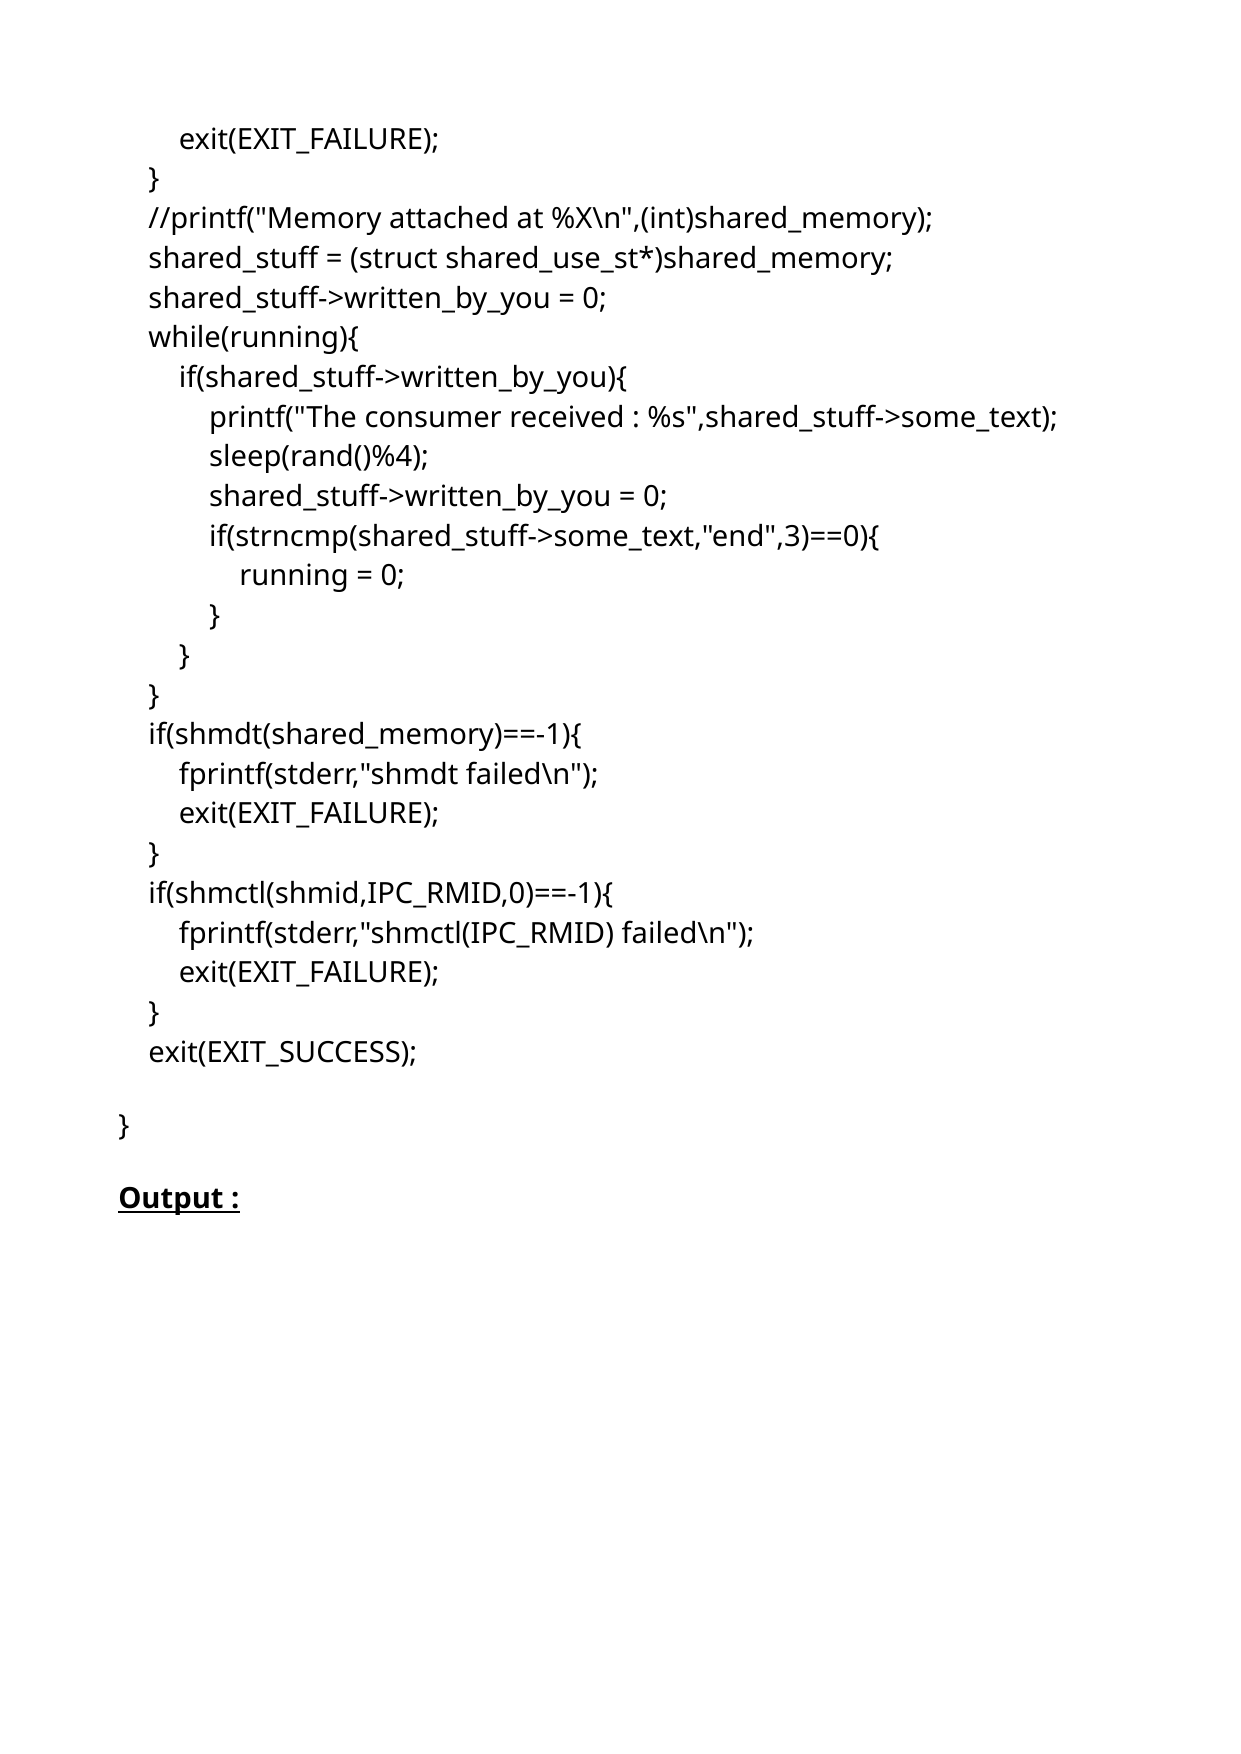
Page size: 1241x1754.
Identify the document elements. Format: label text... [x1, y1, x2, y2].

text exit(EXIT_FAILURE); [118, 793, 1122, 832]
text //printf("Memory attached at %X\n",(int)shared_memory); [118, 197, 1122, 237]
text running = 0; [118, 555, 1122, 594]
text if(shmctl(shmid,IPC_RMID,0)==-1){ [118, 872, 1122, 912]
text if(shared_stuff->written_by_you){ [118, 356, 1122, 396]
text fprintf(stderr,"shmctl(IPC_RMID) failed\n"); [118, 912, 1122, 952]
text } [118, 594, 1122, 634]
text while(running){ [118, 317, 1122, 356]
text fprintf(stderr,"shmdt failed\n"); [118, 753, 1122, 793]
text sleep(rand()%4); [118, 436, 1122, 475]
text exit(EXIT_SUCCESS); [118, 1031, 1122, 1071]
text Output : [118, 1177, 1122, 1217]
text if(shmdt(shared_memory)==-1){ [118, 713, 1122, 753]
text } [118, 158, 1122, 197]
text printf("The consumer received : %s",shared_stuff->some_text); [118, 396, 1122, 436]
text } [118, 832, 1122, 872]
text } [118, 1104, 1122, 1144]
text exit(EXIT_FAILURE); [118, 118, 1122, 158]
text if(strncmp(shared_stuff->some_text,"end",3)==0){ [118, 515, 1122, 555]
text } [118, 674, 1122, 713]
text shared_stuff->written_by_you = 0; [118, 277, 1122, 317]
text } [118, 991, 1122, 1031]
text } [118, 634, 1122, 674]
text shared_stuff = (struct shared_use_st*)shared_memory; [118, 237, 1122, 277]
text shared_stuff->written_by_you = 0; [118, 475, 1122, 515]
text exit(EXIT_FAILURE); [118, 952, 1122, 991]
